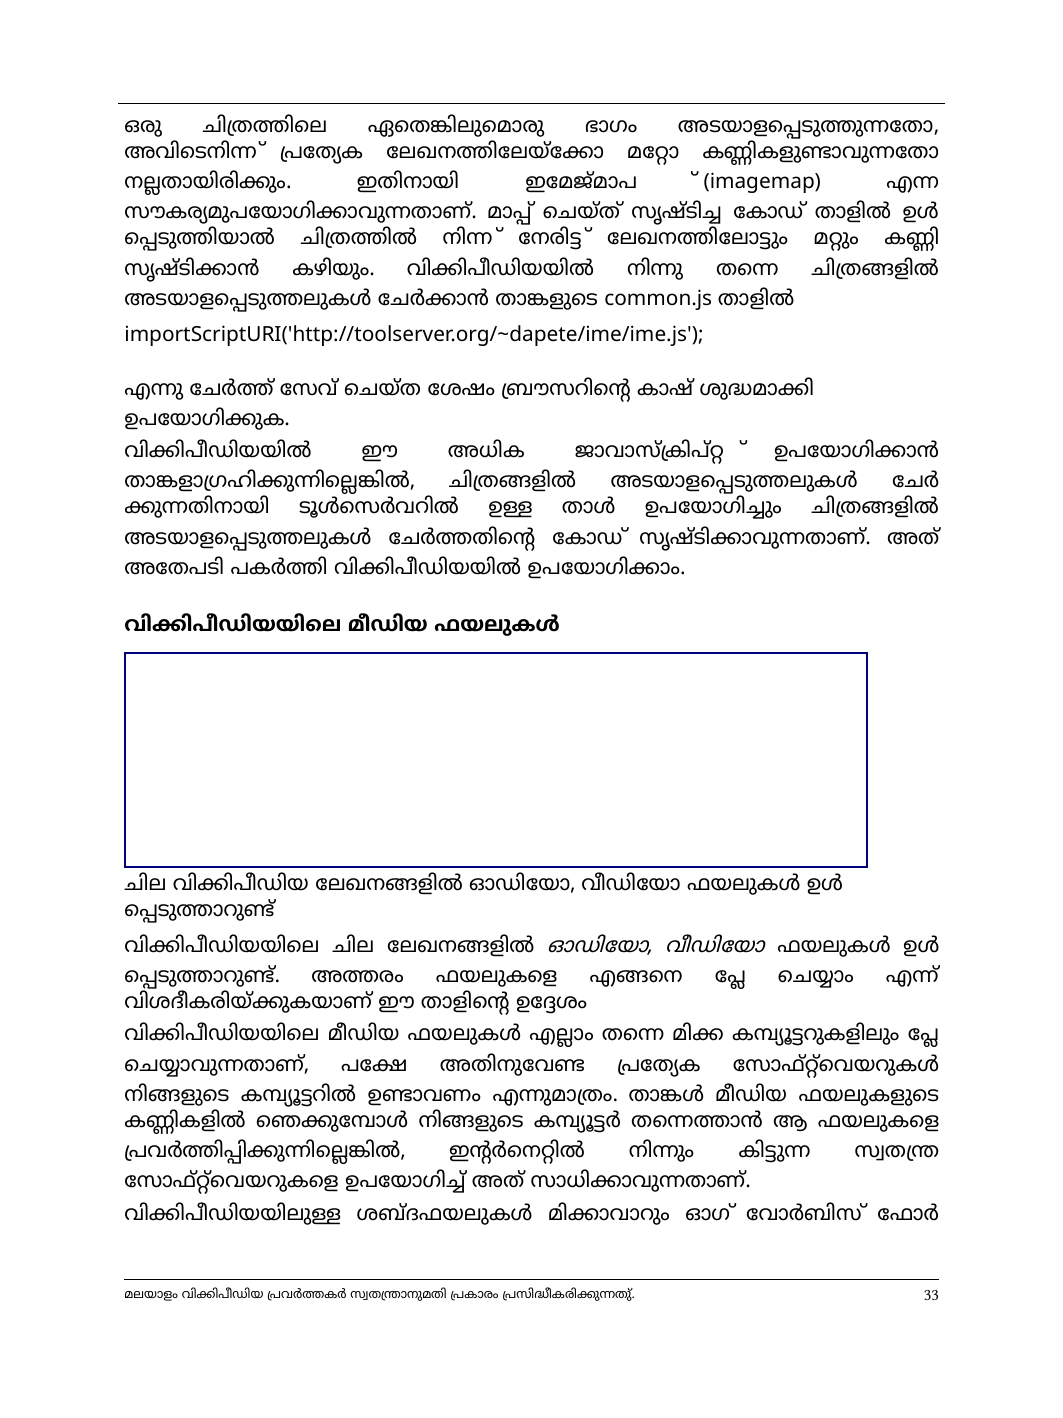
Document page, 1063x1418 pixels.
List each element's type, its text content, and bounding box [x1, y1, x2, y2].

text ചില വിക്കിപീഡിയ ലേഖനങ്ങളില്‍ ഓഡിയോ, വീഡിയോ ഫയലുകള്‍ ഉള്‍പ്പെടുത്താറുണ്ട് [124, 868, 939, 924]
subtitle വിക്കിപീഡിയയിലെ മീഡിയ ഫയലുകള്‍ [124, 613, 939, 639]
text വിക്കിപീഡിയയിലുള്ള ശബ്ദഫയലുകള്‍ മിക്കാവാറും ഓഗ് വോര്‍ബിസ് ഫോര്‍ [124, 1202, 939, 1228]
text എന്നു ചേര്‍ത്ത് സേവ് ചെയ്ത ശേഷം ബ്രൗസറിന്റെ കാഷ് ശുദ്ധമാക്കി ഉപയോഗിക്കുക. [124, 377, 939, 434]
text വിക്കിപീഡിയയില്‍ ഈ അധിക ജാവാസ്ക്രിപ്റ്റ് ഉപയോഗിക്കാന്‍ താങ്കളാഗ്രഹിക്കുന്നില്ലെങ്കില്‍, ചിത്രങ്ങളില്‍ അടയാളപ്പെടുത്തലുകള്‍ ചേര്‍ക്കുന്നതിനായി ടൂള്‍സെര്‍വറില്‍ ഉള്ള താള്‍ ഉപയോഗിച്ചും ചിത്രങ്ങളില്‍ അടയാളപ്പെടുത്തലുകള്‍ ചേര്‍ത്തതിന്റെ കോഡ് സൃഷ്ടിക്കാവുന്നതാണ്. അത് അതേപടി പകര്‍ത്തി വിക്കിപീഡിയയില്‍ ഉപയോഗിക്കാം. [124, 439, 939, 583]
text importScriptURI('http://toolserver.org/~dapete/ime/ime.js'); [124, 319, 939, 348]
text വിക്കിപീഡിയയിലെ മീഡിയ ഫയലുകള്‍ എല്ലാം തന്നെ മിക്ക കമ്പ്യൂട്ടറുകളിലും പ്ലേ ചെയ്യാവുന്നതാണ്, പക്ഷേ അതിനുവേണ്ട പ്രത്യേക സോഫ്റ്റ്‌വെയറുകള്‍ നിങ്ങളുടെ കമ്പ്യൂട്ടറില്‍ ഉണ്ടാവണം എന്നുമാത്രം. താങ്കള്‍ മീഡിയ ഫയലുകളുടെ കണ്ണികളില്‍ ഞെക്കുമ്പോള്‍ നിങ്ങളുടെ കമ്പ്യൂട്ടര്‍ തന്നെത്താന്‍ ആ ഫയലുകളെ പ്രവര്‍ത്തിപ്പിക്കുന്നില്ലെങ്കില്‍, ഇന്റര്‍നെറ്റില്‍ നിന്നും കിട്ടുന്ന സ്വതന്ത്ര സോഫ്റ്റ്‌വെയറുകളെ ഉപയോഗിച്ച് അത് സാധിക്കാവുന്നതാണ്. [124, 1023, 939, 1196]
text ഒരു ചിത്രത്തിലെ ഏതെങ്കിലുമൊരു ഭാഗം അടയാളപ്പെടുത്തുന്നതോ, അവിടെനിന്ന് പ്രത്യേക ലേഖനത്തിലേയ്ക്കോ മറ്റോ കണ്ണികളുണ്ടാവുന്നതോ നല്ലതായിരിക്കും. ഇതിനായി ഇമേജ്മാപ് (imagemap) എന്ന സൗകര്യമുപയോഗിക്കാവുന്നതാണ്. മാപ്പ് ചെയ്ത് സൃഷ്ടിച്ച കോഡ് താളില്‍ ഉള്‍പ്പെടുത്തിയാല്‍ ചിത്രത്തില്‍ നിന്ന് നേരിട്ട് ലേഖനത്തിലോട്ടും മറ്റും കണ്ണി സൃഷ്ടിക്കാന്‍ കഴിയും. വിക്കിപീഡിയയില്‍ നിന്നു തന്നെ ചിത്രങ്ങളില്‍ അടയാളപ്പെടുത്തലുകള്‍ ചേര്‍ക്കാന്‍ താങ്കളുടെ common.js താളില്‍ [124, 110, 939, 313]
text വിക്കിപീഡിയയിലെ ചില ലേഖനങ്ങളില്‍ ഓഡിയോ, വീഡിയോ ഫയലുകള്‍ ഉള്‍പ്പെടുത്താറുണ്ട്. അത്തരം ഫയലുകളെ എങ്ങനെ പ്ലേ ചെയ്യാം എന്ന് വിശദീകരിയ്ക്കുകയാണ് ഈ താളിന്റെ ഉദ്ദേശം [124, 930, 939, 1017]
